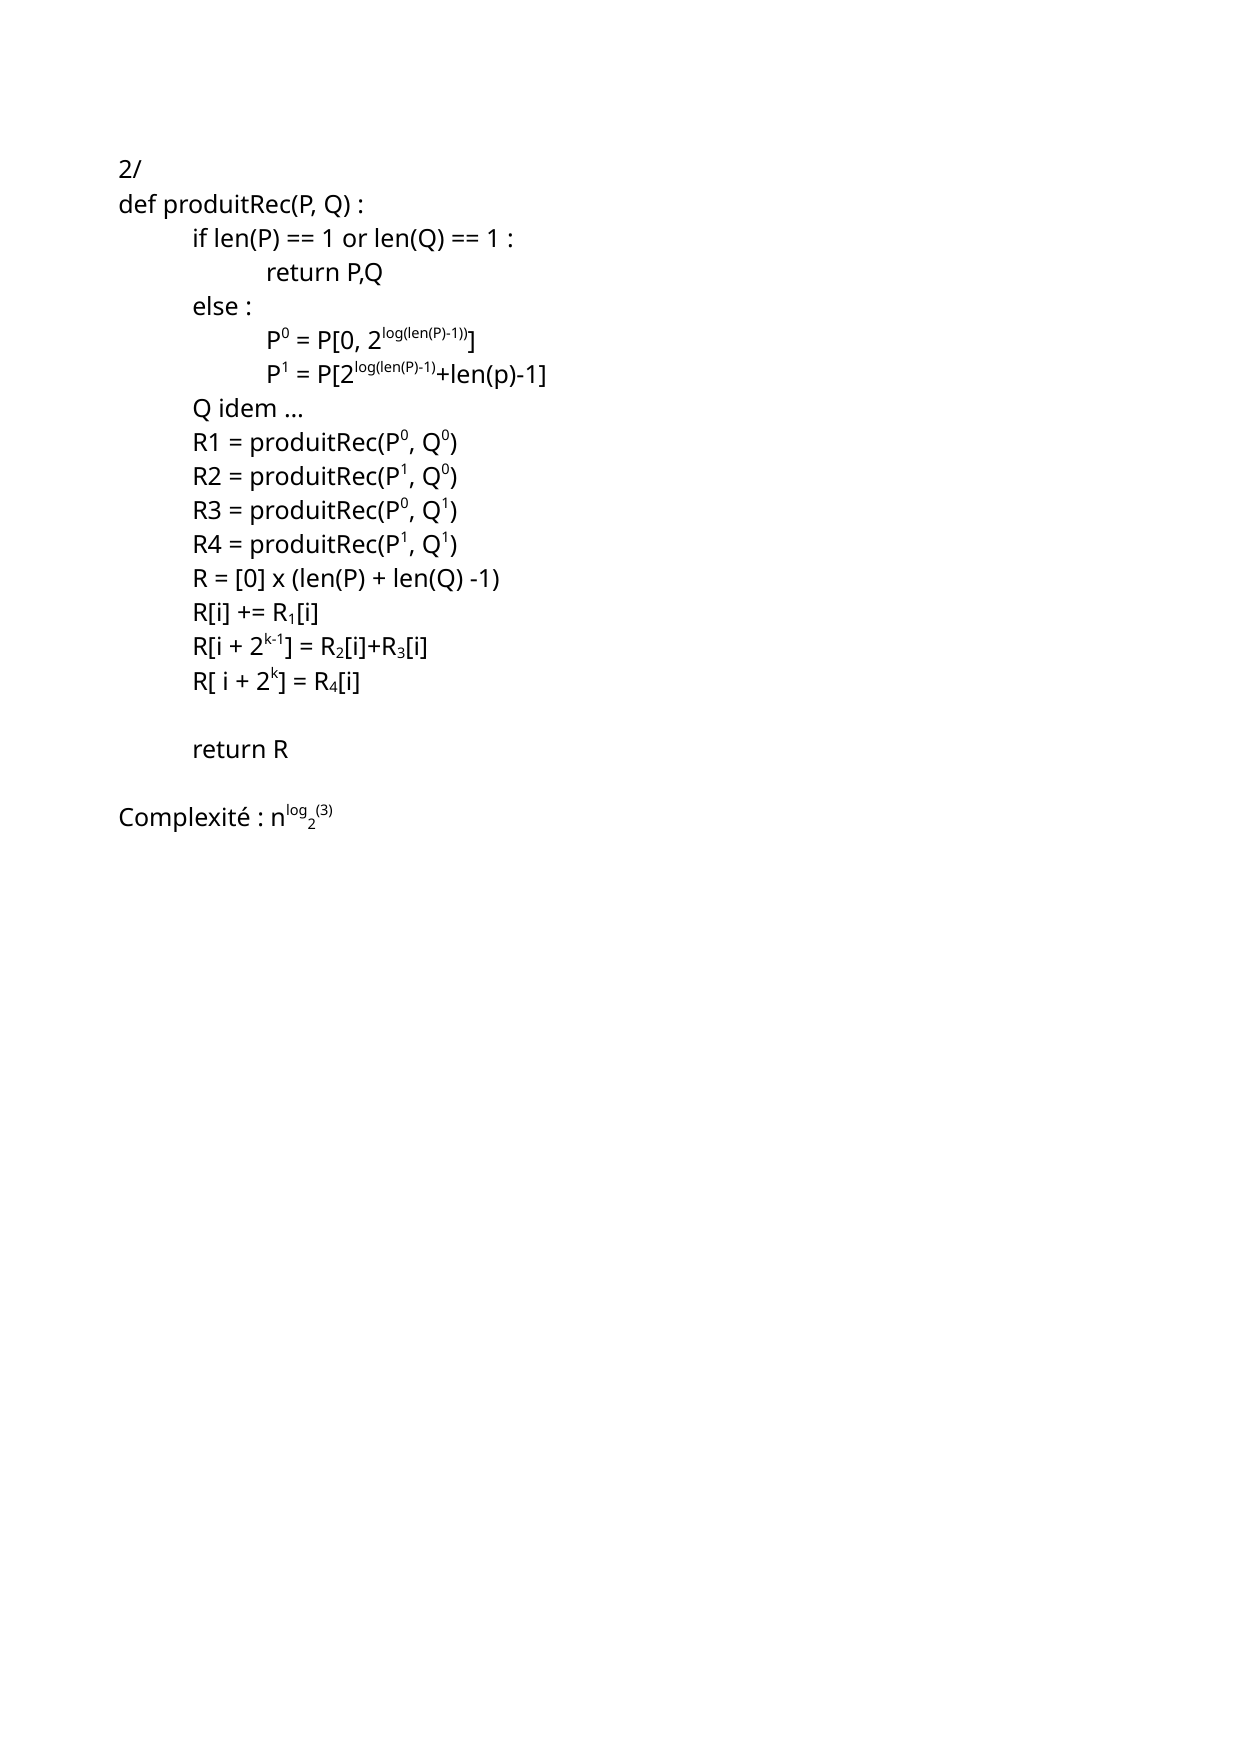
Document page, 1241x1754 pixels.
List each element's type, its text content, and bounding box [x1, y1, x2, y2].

text P0 = P[0, 2log(len(P)-1))] [118, 322, 1122, 357]
text R[i] += R1[i] [118, 595, 1122, 629]
text R3 = produitRec(P0, Q1) [118, 493, 1122, 527]
text R = [0] x (len(P) + len(Q) -1) [118, 561, 1122, 595]
text 2/ [118, 152, 1122, 186]
text R4 = produitRec(P1, Q1) [118, 527, 1122, 561]
text R[i + 2k-1] = R2[i]+R3[i] [118, 629, 1122, 663]
text R[ i + 2k] = R4[i] [118, 663, 1122, 697]
text Complexité : nlog2(3) [118, 799, 1122, 833]
text if len(P) == 1 or len(Q) == 1 : [118, 220, 1122, 254]
text Q idem … [118, 391, 1122, 425]
text R2 = produitRec(P1, Q0) [118, 459, 1122, 493]
text return P,Q [118, 254, 1122, 288]
text def produitRec(P, Q) : [118, 186, 1122, 220]
text return R [118, 731, 1122, 765]
text R1 = produitRec(P0, Q0) [118, 425, 1122, 459]
text else : [118, 288, 1122, 322]
text P1 = P[2log(len(P)-1)+len(p)-1] [118, 357, 1122, 391]
